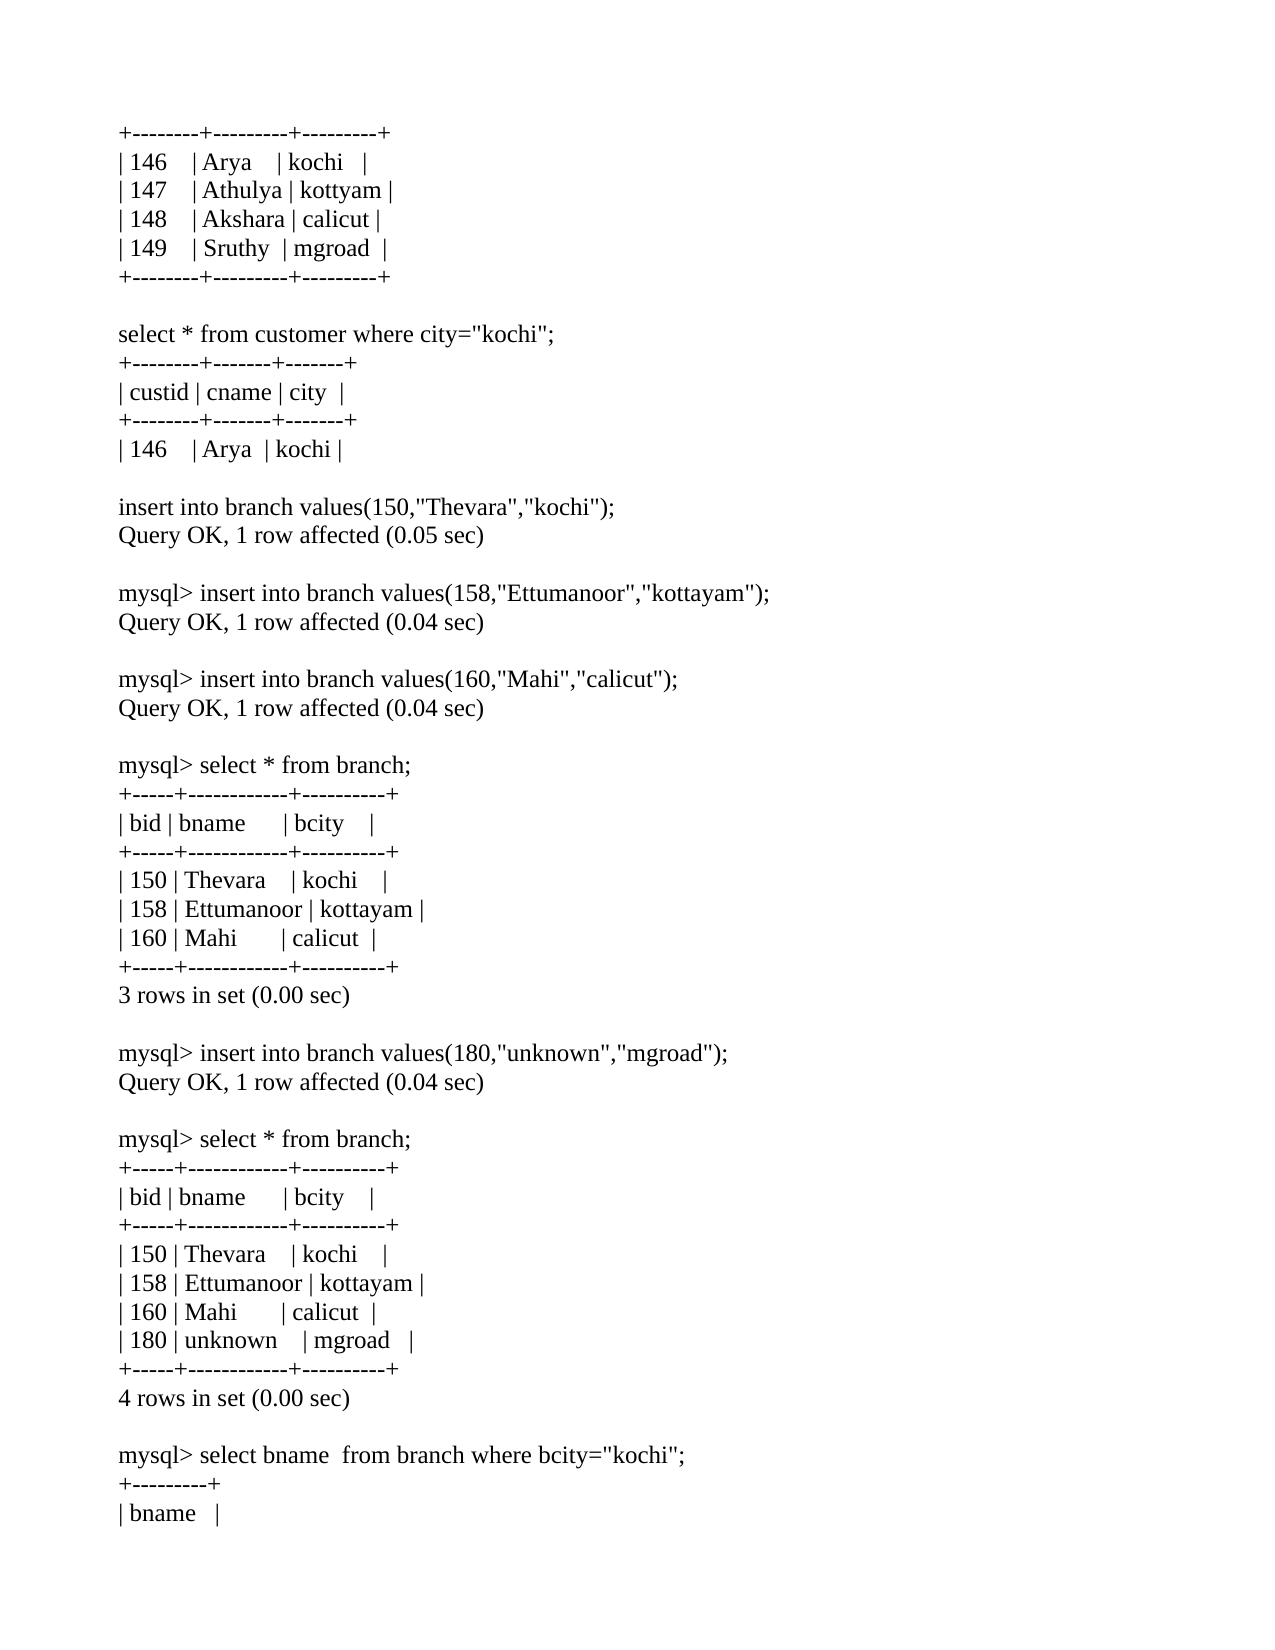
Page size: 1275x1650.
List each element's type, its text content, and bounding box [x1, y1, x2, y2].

text Query OK, 1 row affected (0.04 sec) [118, 607, 1157, 636]
text +-----+------------+----------+ [118, 1354, 1157, 1383]
text | 147 | Athulya | kottyam | [118, 176, 1157, 204]
text Query OK, 1 row affected (0.04 sec) [118, 1067, 1157, 1096]
text | bid | bname | bcity | [118, 808, 1157, 837]
text +-----+------------+----------+ [118, 1211, 1157, 1239]
text | 158 | Ettumanoor | kottayam | [118, 894, 1157, 923]
text +-----+------------+----------+ [118, 1153, 1157, 1182]
text | 146 | Arya | kochi | [118, 147, 1157, 176]
text +-----+------------+----------+ [118, 837, 1157, 866]
text mysql> select bname from branch where bcity="kochi"; [118, 1441, 1157, 1469]
text +--------+---------+---------+ [118, 118, 1157, 147]
text 4 rows in set (0.00 sec) [118, 1383, 1157, 1412]
text | 146 | Arya | kochi | [118, 434, 1157, 463]
text | 150 | Thevara | kochi | [118, 866, 1157, 894]
text | 149 | Sruthy | mgroad | [118, 233, 1157, 262]
text | 150 | Thevara | kochi | [118, 1239, 1157, 1268]
text +--------+-------+-------+ [118, 406, 1157, 434]
text select * from customer where city="kochi"; [118, 319, 1157, 348]
text | 158 | Ettumanoor | kottayam | [118, 1268, 1157, 1297]
text +-----+------------+----------+ [118, 779, 1157, 808]
text mysql> insert into branch values(160,"Mahi","calicut"); [118, 664, 1157, 693]
text mysql> insert into branch values(180,"unknown","mgroad"); [118, 1038, 1157, 1067]
text mysql> select * from branch; [118, 1124, 1157, 1153]
text insert into branch values(150,"Thevara","kochi"); [118, 492, 1157, 521]
text 3 rows in set (0.00 sec) [118, 981, 1157, 1009]
text | 180 | unknown | mgroad | [118, 1326, 1157, 1354]
text | 160 | Mahi | calicut | [118, 923, 1157, 952]
text +-----+------------+----------+ [118, 952, 1157, 981]
text | bid | bname | bcity | [118, 1182, 1157, 1211]
text mysql> select * from branch; [118, 751, 1157, 779]
text Query OK, 1 row affected (0.04 sec) [118, 693, 1157, 722]
text +---------+ [118, 1469, 1157, 1498]
text Query OK, 1 row affected (0.05 sec) [118, 521, 1157, 549]
text +--------+---------+---------+ [118, 262, 1157, 291]
text | 160 | Mahi | calicut | [118, 1297, 1157, 1326]
text | custid | cname | city | [118, 377, 1157, 406]
text mysql> insert into branch values(158,"Ettumanoor","kottayam"); [118, 578, 1157, 607]
text +--------+-------+-------+ [118, 348, 1157, 377]
text | bname | [118, 1498, 1157, 1527]
text | 148 | Akshara | calicut | [118, 204, 1157, 233]
